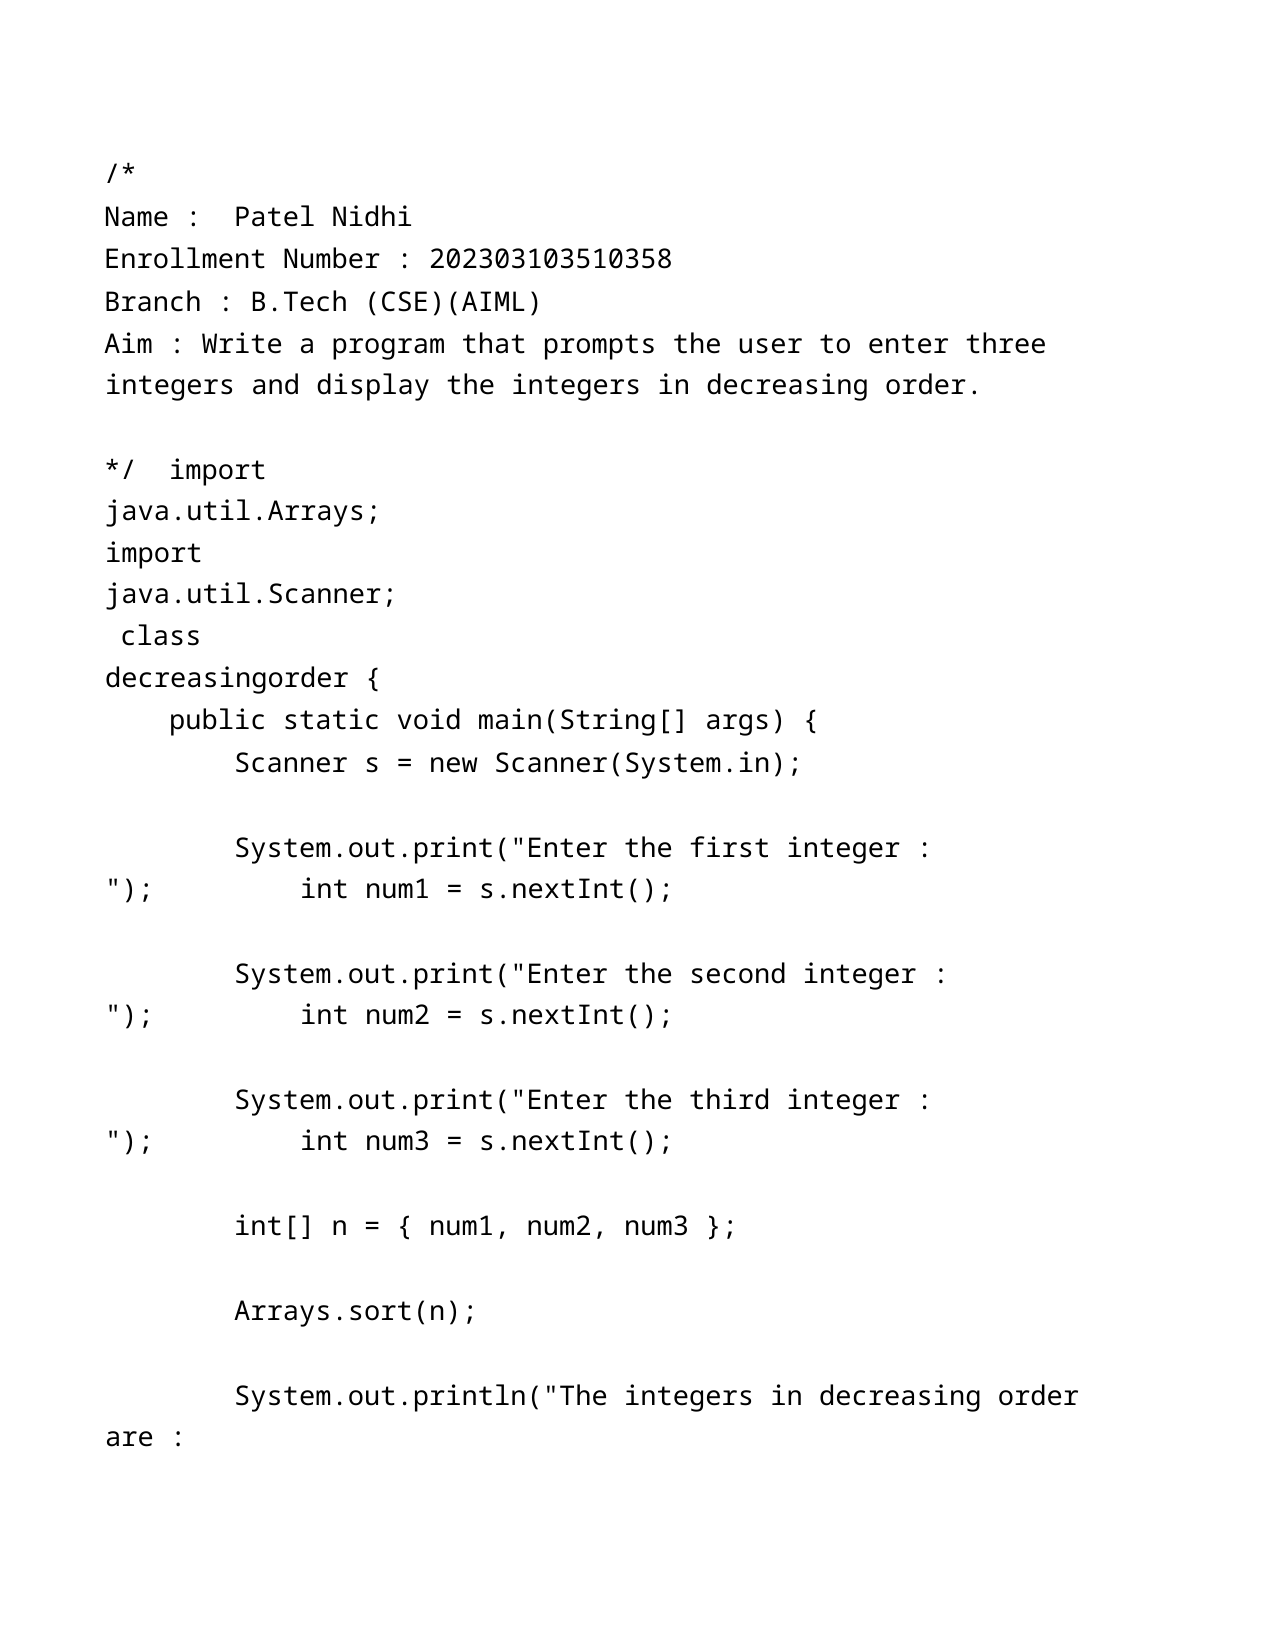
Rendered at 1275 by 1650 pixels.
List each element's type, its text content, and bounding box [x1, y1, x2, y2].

text System.out.print("Enter the second integer : "); int num2 = s.nextInt(); [104, 954, 999, 1032]
text /* [104, 154, 1117, 191]
text Branch : B.Tech (CSE)(AIML) [104, 282, 1117, 319]
text System.out.print("Enter the third integer : "); int num3 = s.nextInt(); [104, 1080, 984, 1158]
text Aim : Write a program that prompts the user to enter three integers and display the integers in decreasing order. [104, 324, 1103, 403]
text class decreasingorder { [104, 617, 448, 695]
text int[] n = { num1, num2, num3 }; [104, 1206, 1117, 1243]
text System.out.print("Enter the first integer : "); int num1 = s.nextInt(); [104, 828, 984, 906]
text Scanner s = new Scanner(System.in); [104, 743, 1117, 780]
text Enrollment Number : 202303103510358 [104, 239, 1117, 276]
text Name : Patel Nidhi [104, 197, 1117, 234]
text public static void main(String[] args) { [104, 701, 1117, 737]
text Arrays.sort(n); [104, 1291, 1117, 1328]
text */ import java.util.Arrays; import java.util.Scanner; [104, 451, 478, 611]
text System.out.println("The integers in decreasing order are : [104, 1376, 1117, 1454]
